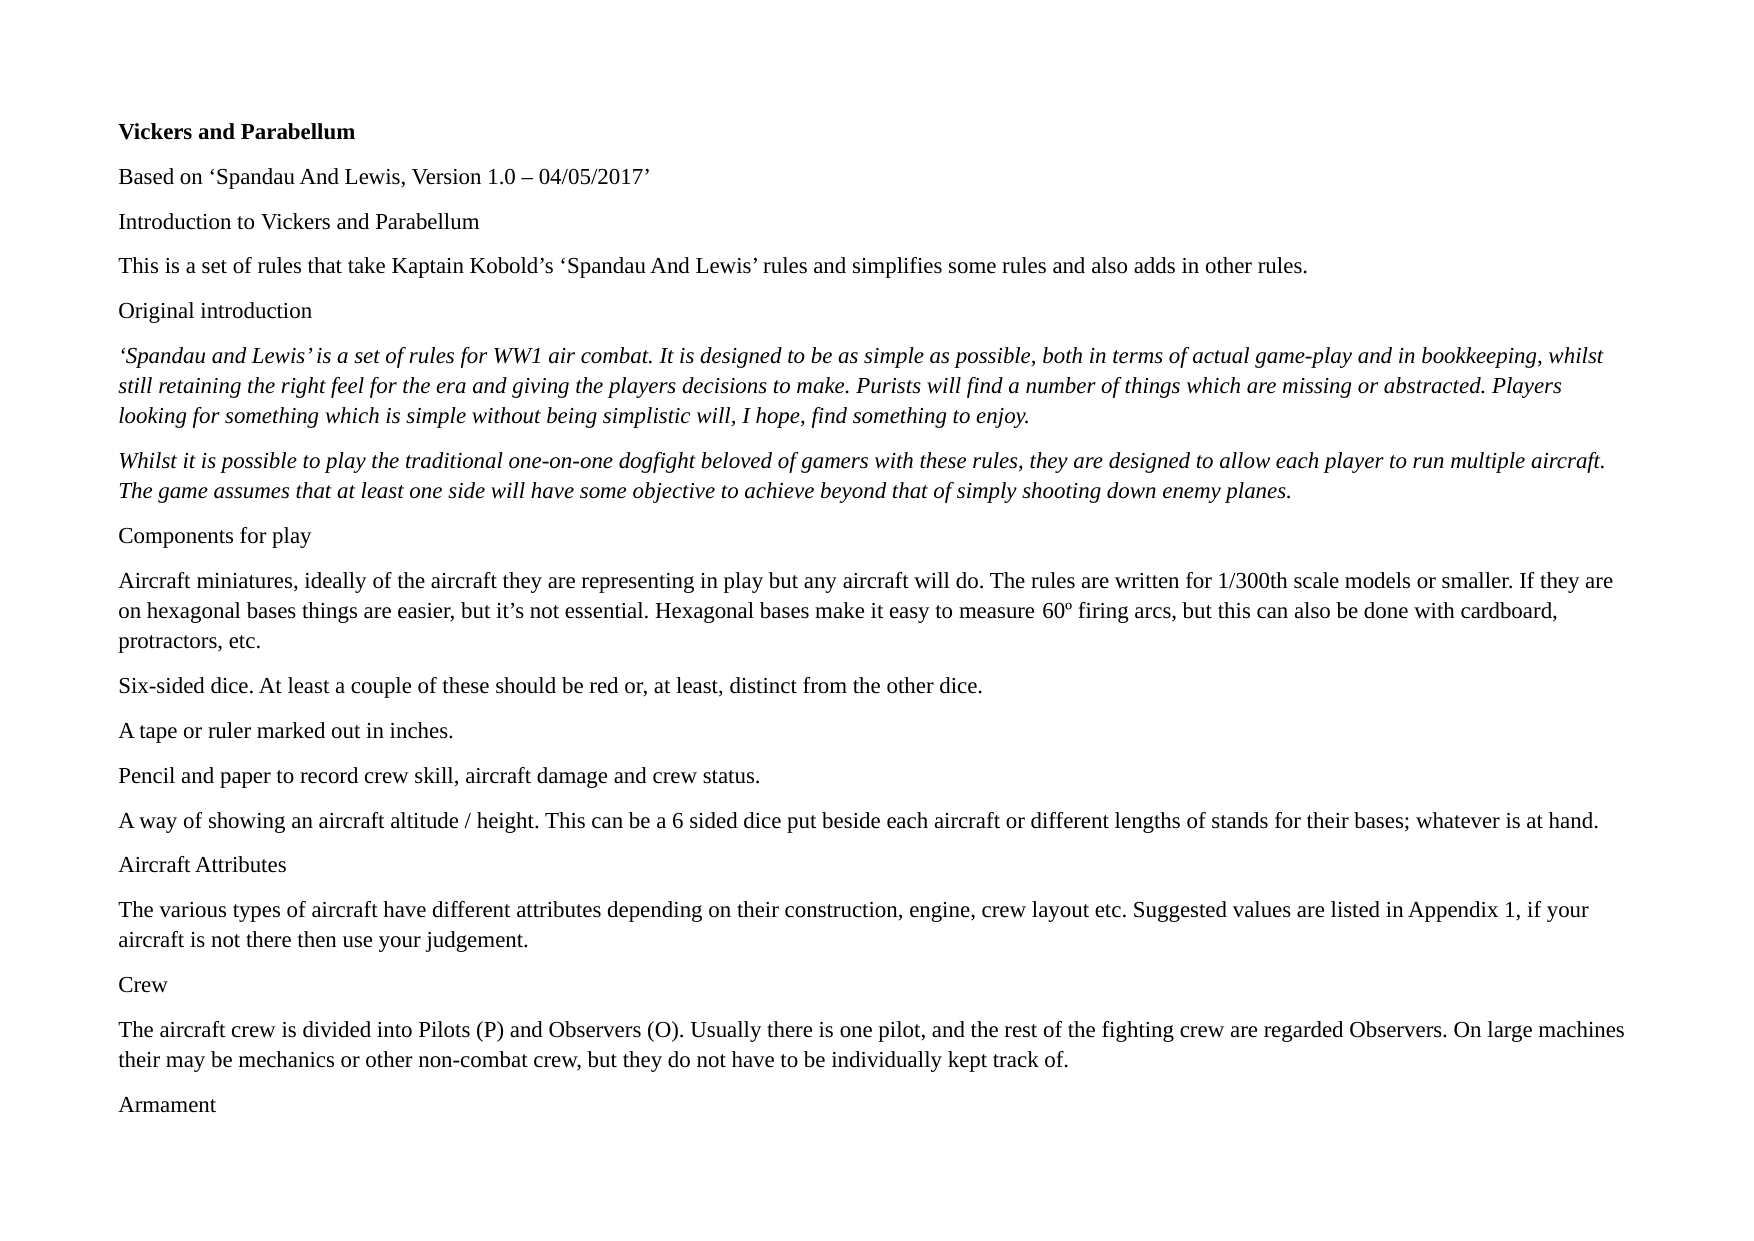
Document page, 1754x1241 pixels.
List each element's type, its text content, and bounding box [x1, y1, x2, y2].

text Crew [118, 971, 1636, 998]
text Aircraft Attributes [118, 851, 1636, 878]
text This is a set of rules that take Kaptain Kobold’s ‘Spandau And Lewis’ rules and simplifies some rules and also adds in other rules. [118, 252, 1636, 279]
text ‘Spandau and Lewis’ is a set of rules for WW1 air combat. It is designed to be as simple as possible, both in terms of actual game-play and in bookkeeping, whilst still retaining the right feel for the era and giving the players decisions to make. Purists will find a number of things which are missing or abstracted. Players looking for something which is simple without being simplistic will, I hope, find something to enjoy. [118, 342, 1636, 429]
text Six-sided dice. At least a couple of these should be red or, at least, distinct from the other dice. [118, 672, 1636, 699]
text Whilst it is possible to play the traditional one-on-one dogfight beloved of gamers with these rules, they are designed to allow each player to run multiple aircraft. The game assumes that at least one side will have some objective to achieve beyond that of simply shooting down enemy planes. [118, 447, 1636, 504]
text Based on ‘Spandau And Lewis, Version 1.0 – 04/05/2017’ [118, 163, 1636, 189]
text The various types of aircraft have different attributes depending on their construction, engine, crew layout etc. Suggested values are listed in Appendix 1, if your aircraft is not there then use your judgement. [118, 896, 1636, 953]
text Introduction to Vickers and Parabellum [118, 208, 1636, 234]
text A tape or ruler marked out in inches. [118, 717, 1636, 743]
text Armament [118, 1091, 1636, 1117]
text Original introduction [118, 297, 1636, 324]
text Aircraft miniatures, ideally of the aircraft they are representing in play but any aircraft will do. The rules are written for 1/300th scale models or smaller. If they are on hexagonal bases things are easier, but it’s not essential. Hexagonal bases make it easy to measure 60º firing arcs, but this can also be done with cardboard, protractors, etc. [118, 567, 1636, 654]
text Vickers and Parabellum [118, 118, 1636, 144]
text Pencil and paper to record crew skill, aircraft damage and crew status. [118, 762, 1636, 788]
text A way of showing an aircraft altitude / height. This can be a 6 sided dice put beside each aircraft or different lengths of stands for their bases; whatever is at hand. [118, 807, 1636, 833]
text The aircraft crew is divided into Pilots (P) and Observers (O). Usually there is one pilot, and the rest of the fighting crew are regarded Observers. On large machines their may be mechanics or other non-combat crew, but they do not have to be individually kept track of. [118, 1016, 1636, 1073]
text Components for play [118, 522, 1636, 549]
